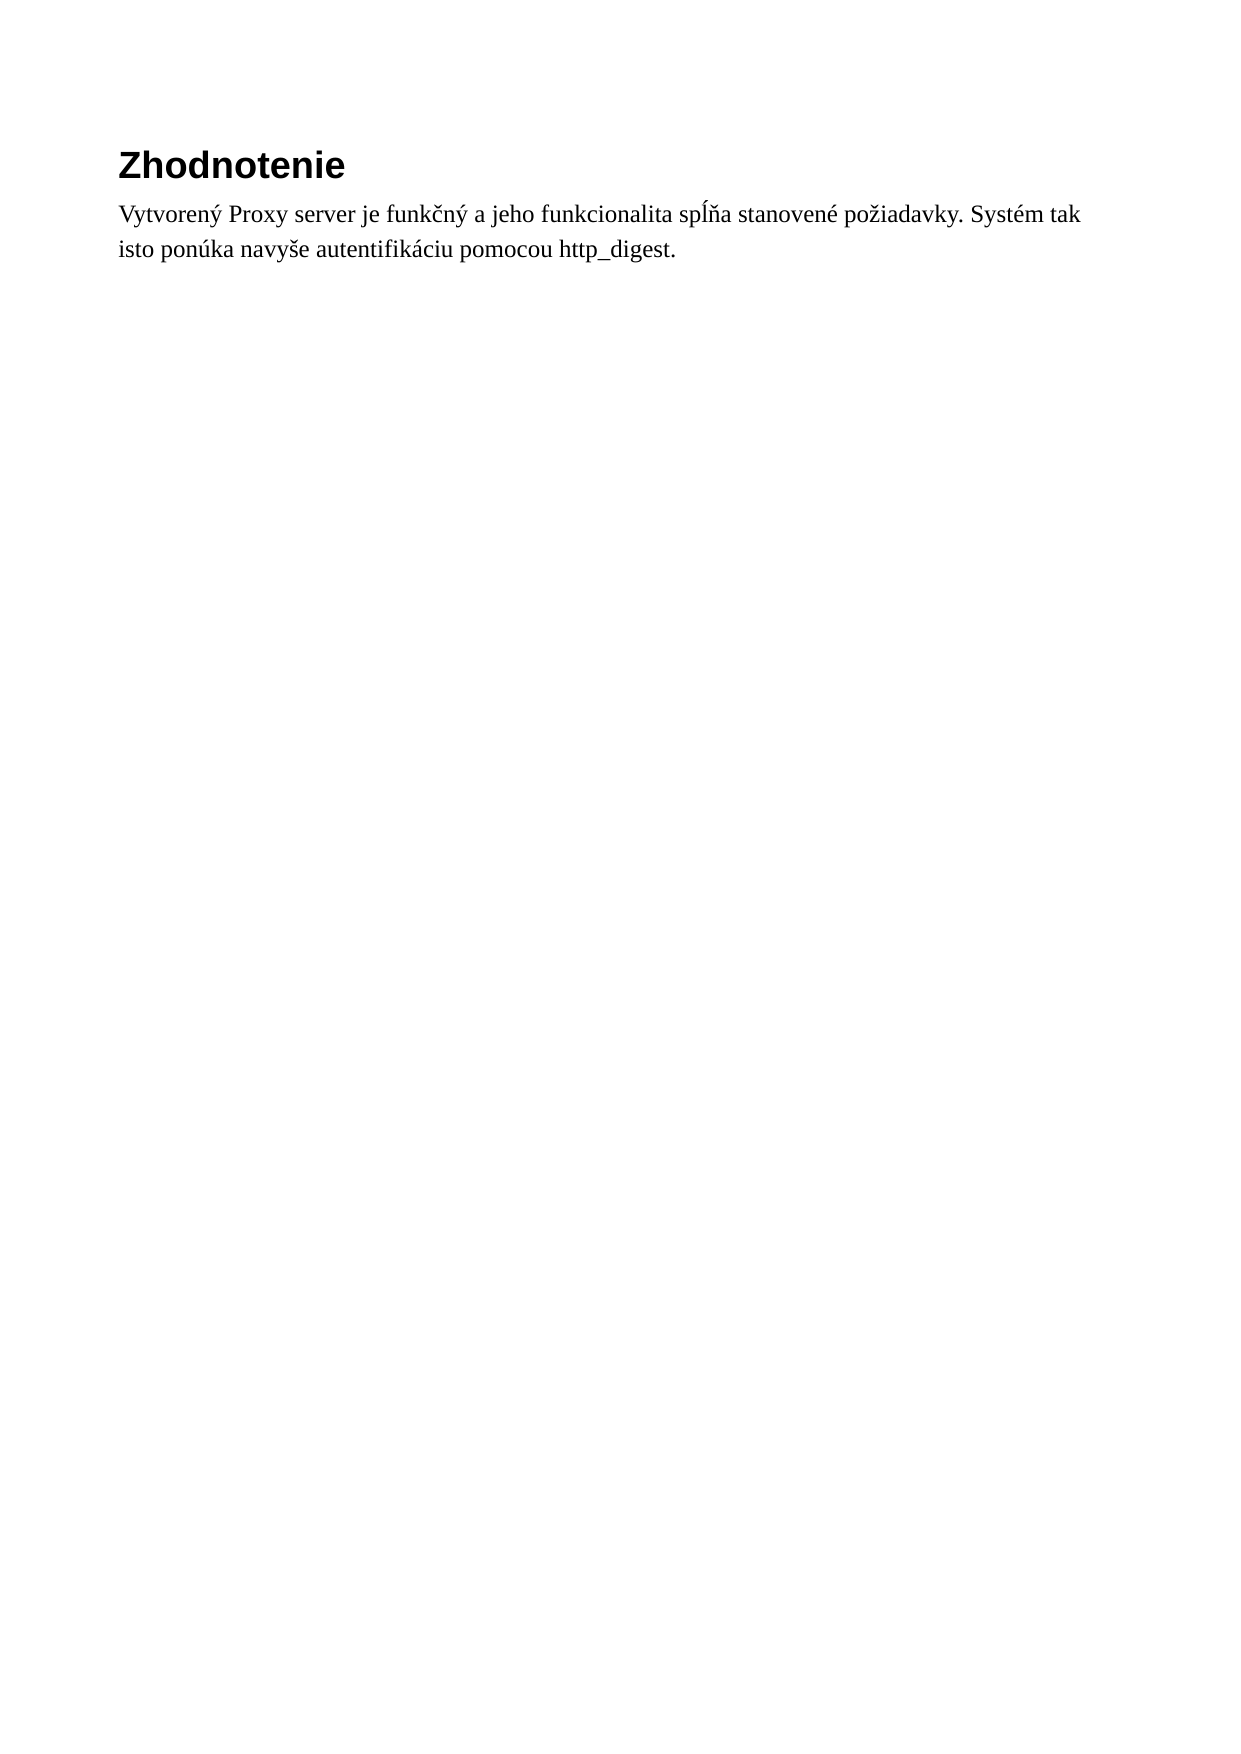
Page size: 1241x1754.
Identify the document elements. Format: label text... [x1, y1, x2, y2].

subtitle Zhodnotenie [118, 143, 1122, 187]
text Vytvorený Proxy server je funkčný a jeho funkcionalita spĺňa stanovené požiadavky. Systém tak isto ponúka navyše autentifikáciu pomocou http_digest. [118, 199, 1122, 262]
